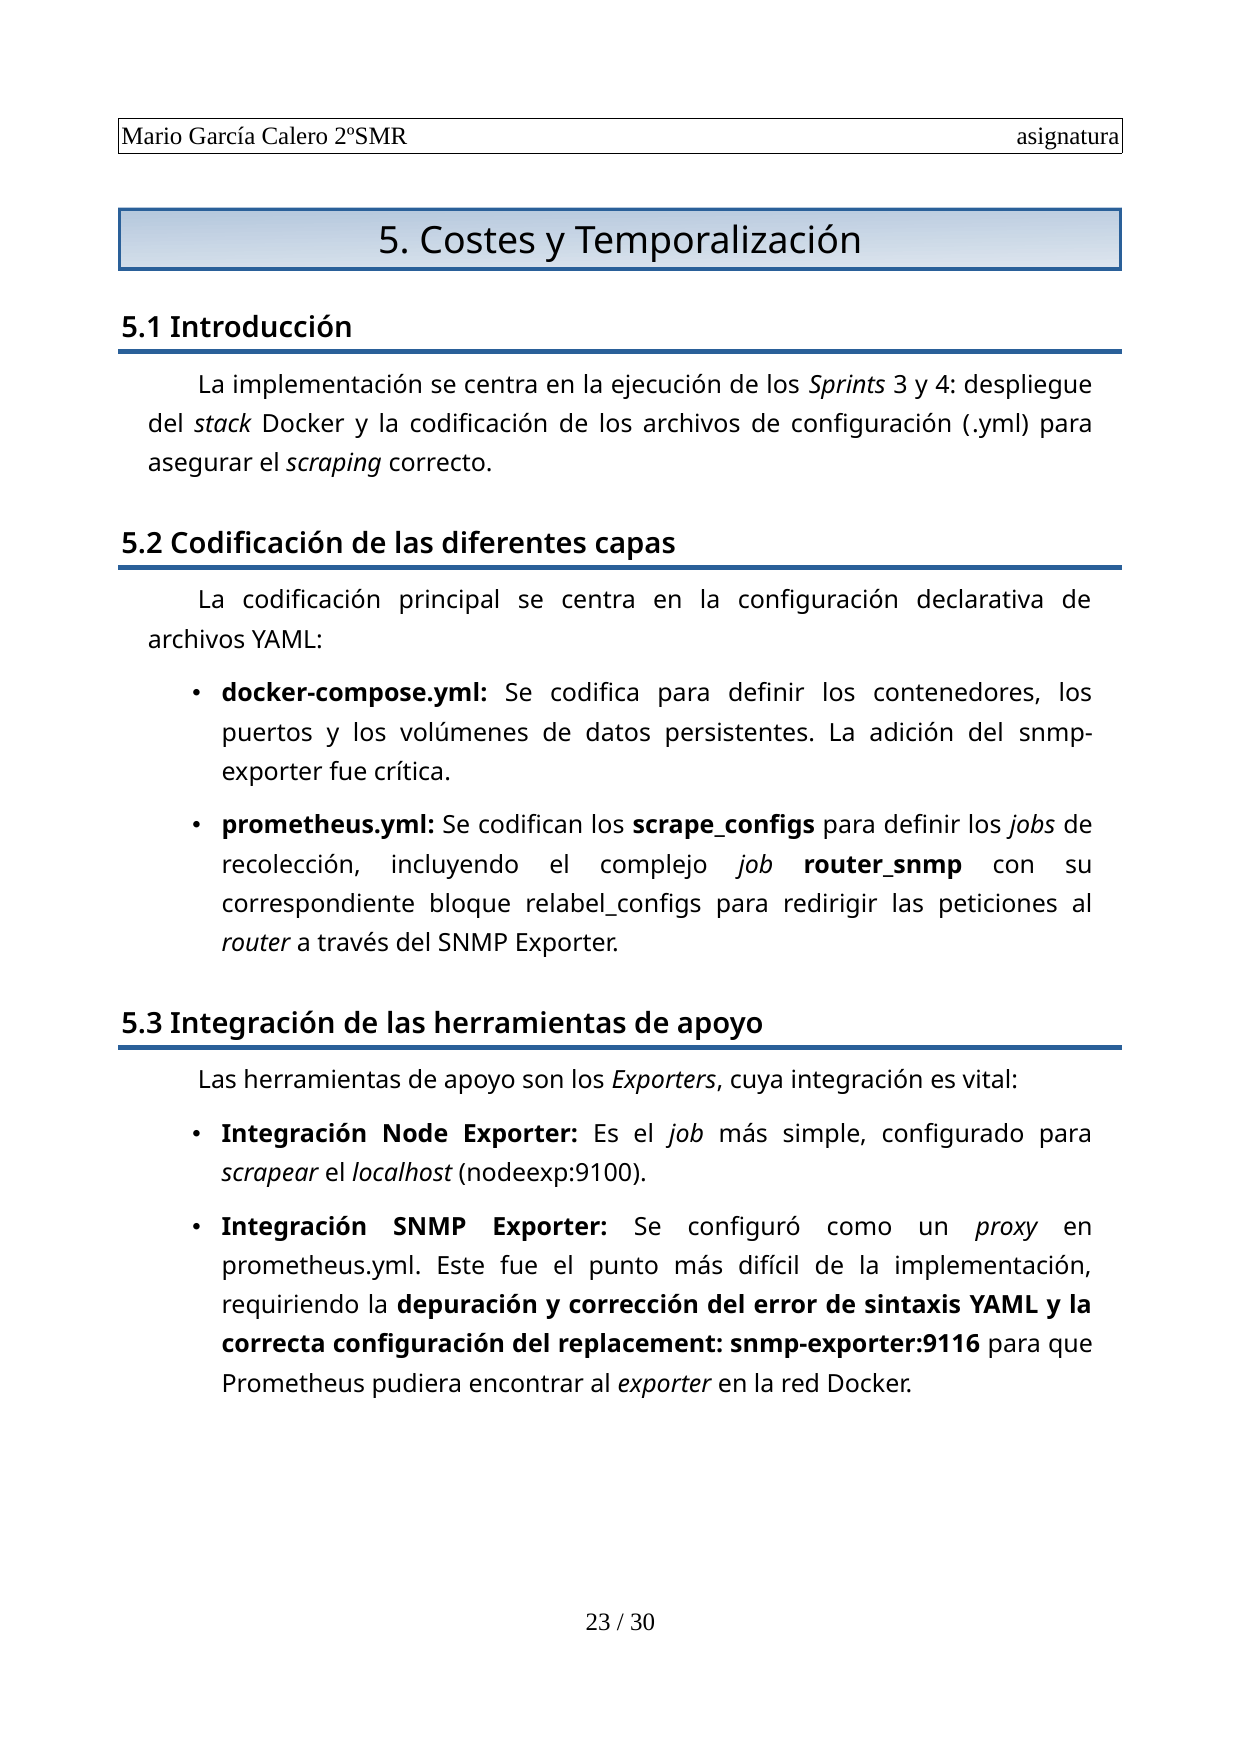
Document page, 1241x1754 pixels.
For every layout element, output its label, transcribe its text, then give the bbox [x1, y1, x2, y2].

text Las herramientas de apoyo son los Exporters, cuya integración es vital: [148, 1062, 1093, 1096]
subtitle 5.1 Introducción [118, 304, 1122, 349]
list prometheus.yml: Se codifican los scrape_configs para definir los jobs de recolección, incluyendo el complejo job router_snmp con su correspondiente bloque relabel_configs para redirigir las peticiones al router a través del SNMP Exporter. [192, 807, 1093, 959]
list docker-compose.yml: Se codifica para definir los contenedores, los puertos y los volúmenes de datos persistentes. La adición del snmp-exporter fue crítica. [192, 675, 1093, 787]
subtitle 5.3 Integración de las herramientas de apoyo [118, 999, 1122, 1045]
text La implementación se centra en la ejecución de los Sprints 3 y 4: despliegue del stack Docker y la codificación de los archivos de configuración (.yml) para asegurar el scraping correcto. [148, 367, 1093, 479]
subtitle 5.2 Codificación de las diferentes capas [118, 519, 1122, 565]
list Integración SNMP Exporter: Se configuró como un proxy en prometheus.yml. Este fue el punto más difícil de la implementación, requiriendo la depuración y corrección del error de sintaxis YAML y la correcta configuración del replacement: snmp-exporter:9116 para que Prometheus pudiera encontrar al exporter en la red Docker. [192, 1209, 1093, 1399]
subtitle 5. Costes y Temporalización [121, 211, 1119, 267]
list Integración Node Exporter: Es el job más simple, configurado para scrapear el localhost (nodeexp:9100). [192, 1116, 1093, 1189]
text La codificación principal se centra en la configuración declarativa de archivos YAML: [148, 582, 1093, 655]
